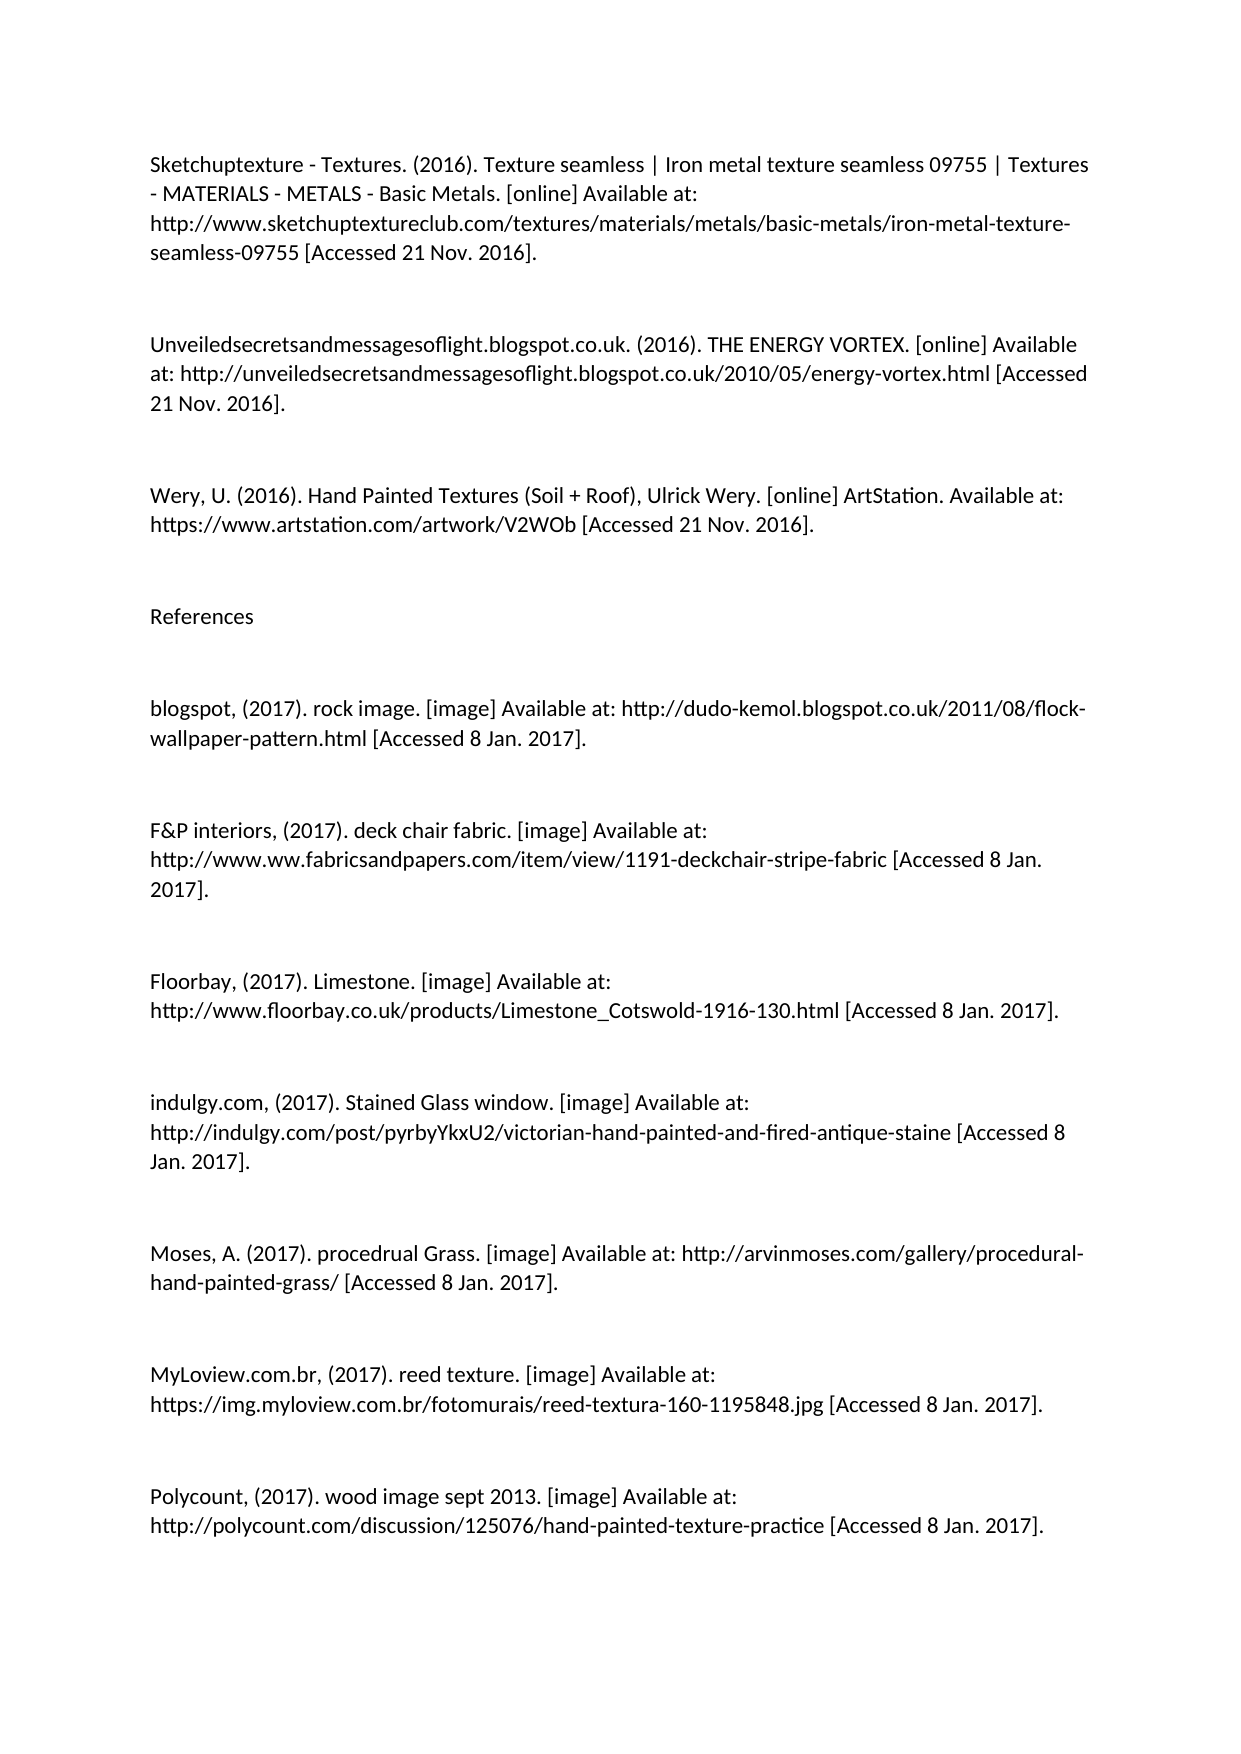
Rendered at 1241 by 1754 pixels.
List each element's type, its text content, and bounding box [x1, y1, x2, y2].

text Sketchuptexture - Textures. (2016). Texture seamless | Iron metal texture seamless 09755 | Textures - MATERIALS - METALS - Basic Metals. [online] Available at: http://www.sketchuptextureclub.com/textures/materials/metals/basic-metals/iron-metal-texture-seamless-09755 [Accessed 21 Nov. 2016]. [150, 150, 1090, 266]
text F&P interiors, (2017). deck chair fabric. [image] Available at: http://www.ww.fabricsandpapers.com/item/view/1191-deckchair-stripe-fabric [Accessed 8 Jan. 2017]. [150, 816, 1090, 903]
text Floorbay, (2017). Limestone. [image] Available at: http://www.floorbay.co.uk/products/Limestone_Cotswold-1916-130.html [Accessed 8 Jan. 2017]. [150, 967, 1090, 1024]
text References [150, 602, 1090, 631]
text blogspot, (2017). rock image. [image] Available at: http://dudo-kemol.blogspot.co.uk/2011/08/flock-wallpaper-pattern.html [Accessed 8 Jan. 2017]. [150, 694, 1090, 752]
text indulgy.com, (2017). Stained Glass window. [image] Available at: http://indulgy.com/post/pyrbyYkxU2/victorian-hand-painted-and-fired-antique-staine [Accessed 8 Jan. 2017]. [150, 1088, 1090, 1175]
text Unveiledsecretsandmessagesoflight.blogspot.co.uk. (2016). THE ENERGY VORTEX. [online] Available at: http://unveiledsecretsandmessagesoflight.blogspot.co.uk/2010/05/energy-vortex.html [Accessed 21 Nov. 2016]. [150, 330, 1090, 417]
text Moses, A. (2017). procedrual Grass. [image] Available at: http://arvinmoses.com/gallery/procedural-hand-painted-grass/ [Accessed 8 Jan. 2017]. [150, 1239, 1090, 1297]
text Wery, U. (2016). Hand Painted Textures (Soil + Roof), Ulrick Wery. [online] ArtStation. Available at: https://www.artstation.com/artwork/V2WOb [Accessed 21 Nov. 2016]. [150, 481, 1090, 538]
text MyLoview.com.br, (2017). reed texture. [image] Available at: https://img.myloview.com.br/fotomurais/reed-textura-160-1195848.jpg [Accessed 8 Jan. 2017]. [150, 1361, 1090, 1418]
text Polycount, (2017). wood image sept 2013. [image] Available at: http://polycount.com/discussion/125076/hand-painted-texture-practice [Accessed 8 Jan. 2017]. [150, 1482, 1090, 1539]
